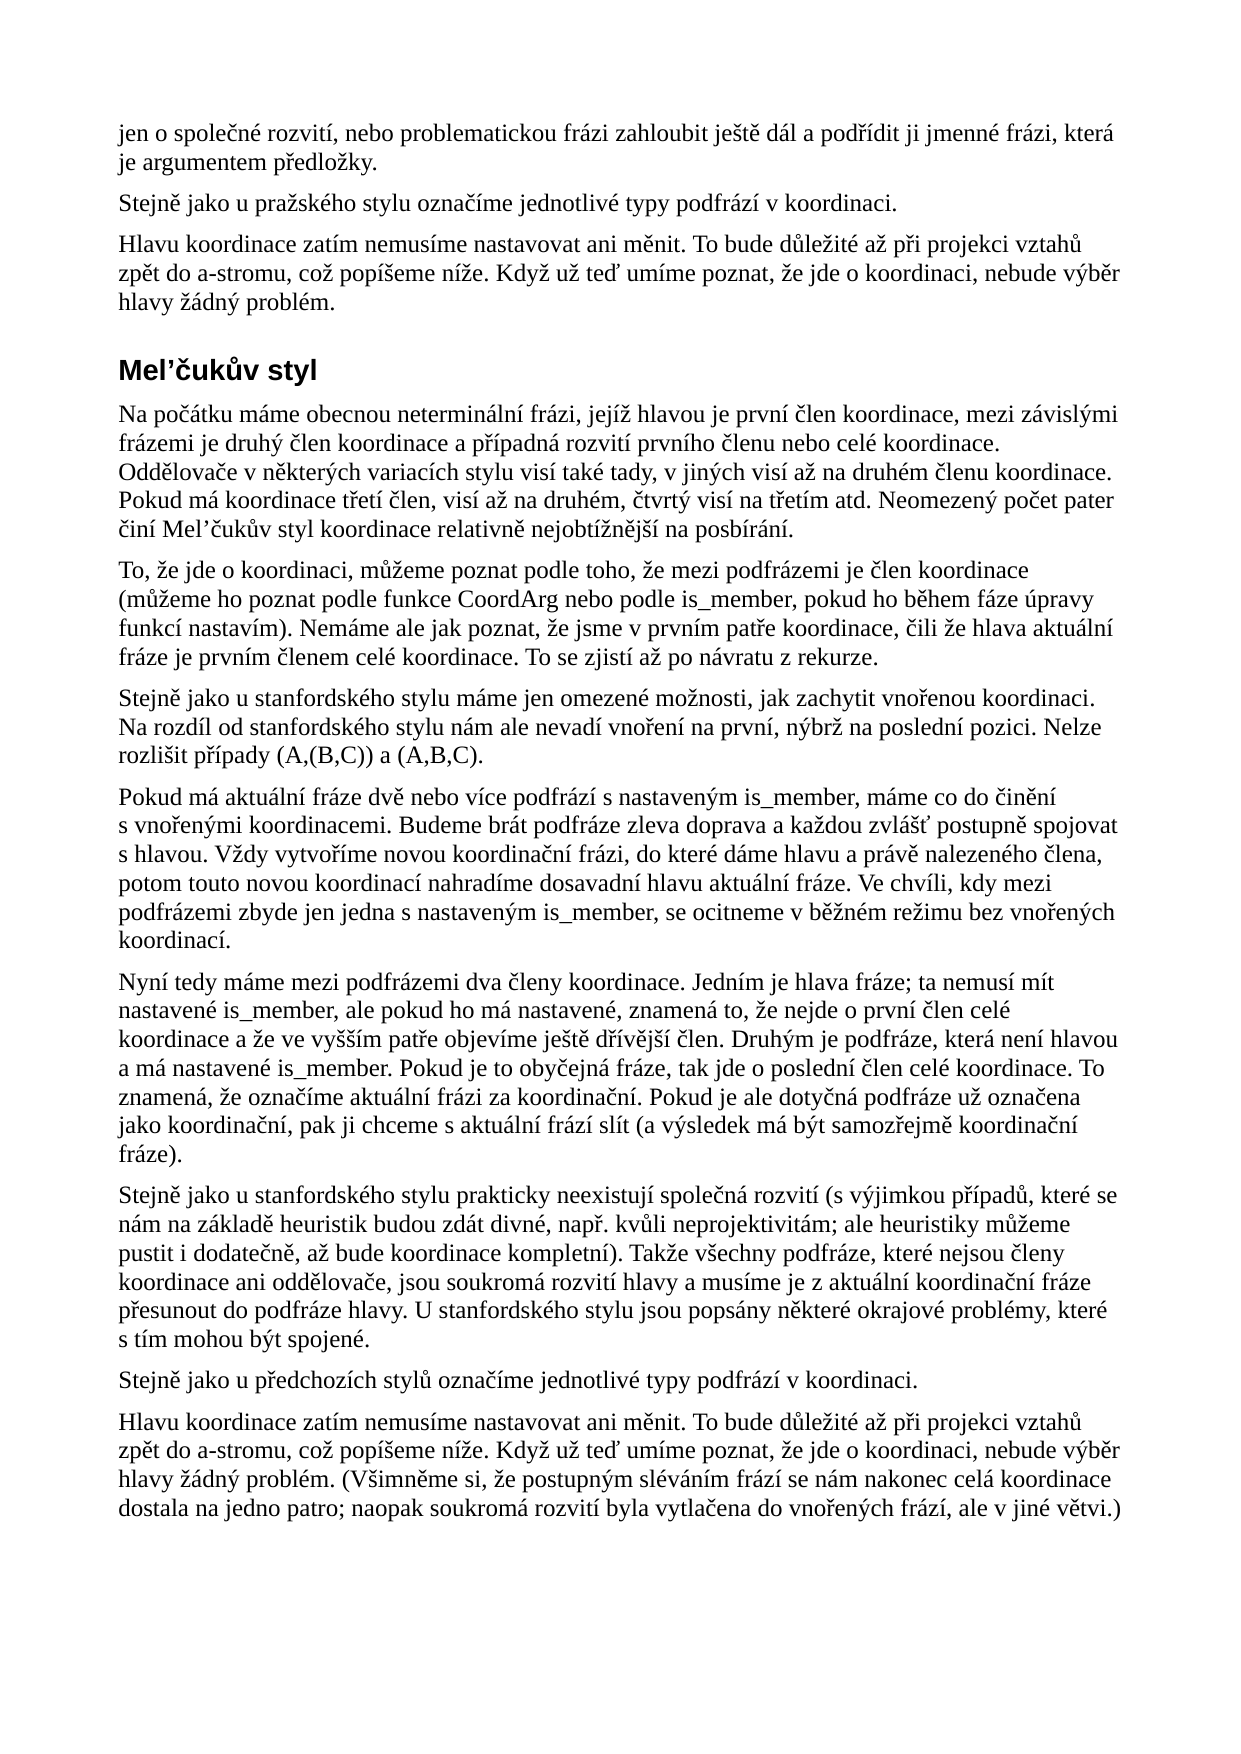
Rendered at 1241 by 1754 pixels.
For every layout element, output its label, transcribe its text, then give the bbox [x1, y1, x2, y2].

text Pokud má aktuální fráze dvě nebo více podfrází s nastaveným is_member, máme co do činění s vnořenými koordinacemi. Budeme brát podfráze zleva doprava a každou zvlášť postupně spojovat s hlavou. Vždy vytvoříme novou koordinační frázi, do které dáme hlavu a právě nalezeného člena, potom touto novou koordinací nahradíme dosavadní hlavu aktuální fráze. Ve chvíli, kdy mezi podfrázemi zbyde jen jedna s nastaveným is_member, se ocitneme v běžném režimu bez vnořených koordinací. [118, 782, 1122, 954]
text Hlavu koordinace zatím nemusíme nastavovat ani měnit. To bude důležité až při projekci vztahů zpět do a-stromu, což popíšeme níže. Když už teď umíme poznat, že jde o koordinaci, nebude výběr hlavy žádný problém. [118, 229, 1122, 316]
text Stejně jako u pražského stylu označíme jednotlivé typy podfrází v koordinaci. [118, 188, 1122, 217]
subtitle Mel’čukův styl [118, 353, 1122, 387]
text jen o společné rozvití, nebo problematickou frázi zahloubit ještě dál a podřídit ji jmenné frázi, která je argumentem předložky. [118, 118, 1122, 176]
text Na počátku máme obecnou neterminální frázi, jejíž hlavou je první člen koordinace, mezi závislými frázemi je druhý člen koordinace a případná rozvití prvního členu nebo celé koordinace. Oddělovače v některých variacích stylu visí také tady, v jiných visí až na druhém členu koordinace. Pokud má koordinace třetí člen, visí až na druhém, čtvrtý visí na třetím atd. Neomezený počet pater činí Mel’čukův styl koordinace relativně nejobtížnější na posbírání. [118, 399, 1122, 543]
text Nyní tedy máme mezi podfrázemi dva členy koordinace. Jedním je hlava fráze; ta nemusí mít nastavené is_member, ale pokud ho má nastavené, znamená to, že nejde o první člen celé koordinace a že ve vyšším patře objevíme ještě dřívější člen. Druhým je podfráze, která není hlavou a má nastavené is_member. Pokud je to obyčejná fráze, tak jde o poslední člen celé koordinace. To znamená, že označíme aktuální frázi za koordinační. Pokud je ale dotyčná podfráze už označena jako koordinační, pak ji chceme s aktuální frází slít (a výsledek má být samozřejmě koordinační fráze). [118, 967, 1122, 1168]
text Stejně jako u stanfordského stylu máme jen omezené možnosti, jak zachytit vnořenou koordinaci. Na rozdíl od stanfordského stylu nám ale nevadí vnoření na první, nýbrž na poslední pozici. Nelze rozlišit případy (A,(B,C)) a (A,B,C). [118, 683, 1122, 769]
text Stejně jako u předchozích stylů označíme jednotlivé typy podfrází v koordinaci. [118, 1365, 1122, 1394]
text Stejně jako u stanfordského stylu prakticky neexistují společná rozvití (s výjimkou případů, které se nám na základě heuristik budou zdát divné, např. kvůli neprojektivitám; ale heuristiky můžeme pustit i dodatečně, až bude koordinace kompletní). Takže všechny podfráze, které nejsou členy koordinace ani oddělovače, jsou soukromá rozvití hlavy a musíme je z aktuální koordinační fráze přesunout do podfráze hlavy. U stanfordského stylu jsou popsány některé okrajové problémy, které s tím mohou být spojené. [118, 1180, 1122, 1353]
text Hlavu koordinace zatím nemusíme nastavovat ani měnit. To bude důležité až při projekci vztahů zpět do a-stromu, což popíšeme níže. Když už teď umíme poznat, že jde o koordinaci, nebude výběr hlavy žádný problém. (Všimněme si, že postupným sléváním frází se nám nakonec celá koordinace dostala na jedno patro; naopak soukromá rozvití byla vytlačena do vnořených frází, ale v jiné větvi.) [118, 1407, 1122, 1522]
text To, že jde o koordinaci, můžeme poznat podle toho, že mezi podfrázemi je člen koordinace (můžeme ho poznat podle funkce CoordArg nebo podle is_member, pokud ho během fáze úpravy funkcí nastavím). Nemáme ale jak poznat, že jsme v prvním patře koordinace, čili že hlava aktuální fráze je prvním členem celé koordinace. To se zjistí až po návratu z rekurze. [118, 555, 1122, 670]
